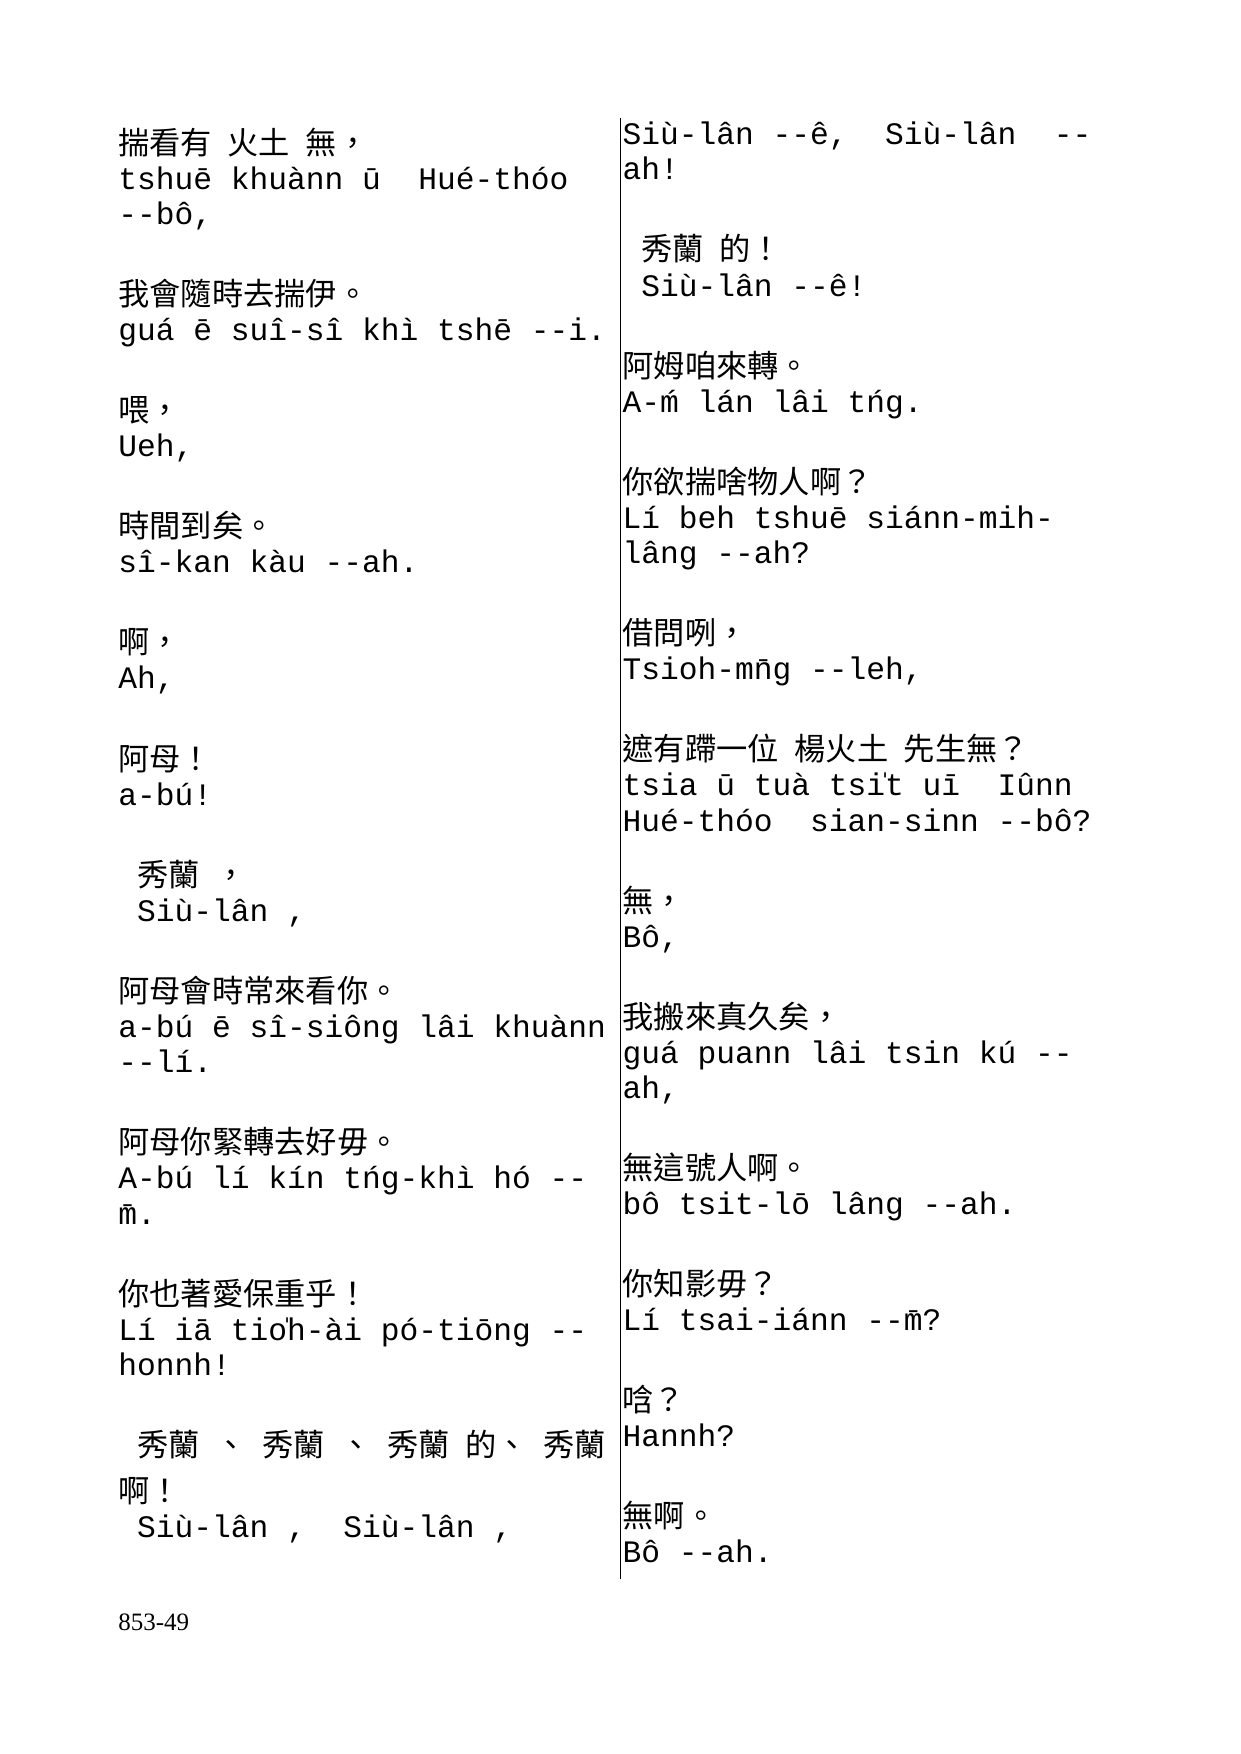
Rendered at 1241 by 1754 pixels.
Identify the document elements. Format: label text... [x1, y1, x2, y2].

text 揣看有 火土 無， [118, 118, 618, 163]
text guá ē suî-sî khì tshē --i. [118, 315, 618, 350]
text 你欲揣啥物人啊？ [622, 457, 1122, 502]
text 無這號人啊。 [622, 1143, 1122, 1188]
text 啊， [118, 618, 618, 663]
text Lí tsai-iánn --m̄? [622, 1304, 1122, 1340]
text Siù-lân --ê, Siù-lân --ah! [622, 118, 1122, 189]
text Lí beh tshuē siánn-mih-lâng --ah? [622, 502, 1122, 573]
text tsia ū tuà tsi̍t uī Iûnn Hué-thóo sian-sinn --bô? [622, 769, 1122, 840]
text 阿母！ [118, 734, 618, 779]
text Lí iā tio̍h-ài pó-tiōng --honnh! [118, 1314, 618, 1385]
text 阿母你緊轉去好毋。 [118, 1118, 618, 1163]
text 我搬來真久矣， [622, 992, 1122, 1037]
text a-bú ē sî-siông lâi khuànn --lí. [118, 1011, 618, 1082]
text 你也著愛保重乎！ [118, 1269, 618, 1314]
text 無， [622, 876, 1122, 921]
text A-bú lí kín tńg-khì hó --m̄. [118, 1163, 618, 1234]
text Ueh, [118, 431, 618, 466]
text guá puann lâi tsin kú --ah, [622, 1037, 1122, 1108]
text Ah, [118, 663, 618, 698]
text 唅？ [622, 1375, 1122, 1421]
text 阿姆咱來轉。 [622, 341, 1122, 386]
text Bô --ah. [622, 1537, 1122, 1572]
text 秀蘭 ， [118, 850, 618, 895]
text Hannh? [622, 1421, 1122, 1456]
text Bô, [622, 921, 1122, 956]
text 秀蘭 、 秀蘭 、 秀蘭 的、 秀蘭 啊！ [118, 1421, 618, 1511]
text Tsioh-mn̄g --leh, [622, 653, 1122, 689]
text Siù-lân , [118, 895, 618, 931]
text tshuē khuànn ū Hué-thóo --bô, [118, 163, 618, 234]
text sî-kan kàu --ah. [118, 547, 618, 582]
text Siù-lân --ê! [622, 270, 1122, 305]
text A-ḿ lán lâi tńg. [622, 386, 1122, 421]
text 我會隨時去揣伊。 [118, 269, 618, 315]
text 借問咧， [622, 608, 1122, 653]
text 時間到矣。 [118, 502, 618, 547]
text bô tsit-lō lâng --ah. [622, 1188, 1122, 1224]
text 遮有蹛一位 楊火土 先生無？ [622, 724, 1122, 769]
text 你知影毋？ [622, 1259, 1122, 1304]
text 阿母會時常來看你。 [118, 966, 618, 1011]
text 秀蘭 的！ [622, 224, 1122, 270]
text a-bú! [118, 779, 618, 814]
text 喂， [118, 386, 618, 431]
text 無啊。 [622, 1491, 1122, 1537]
text Siù-lân , Siù-lân , [118, 1511, 618, 1547]
